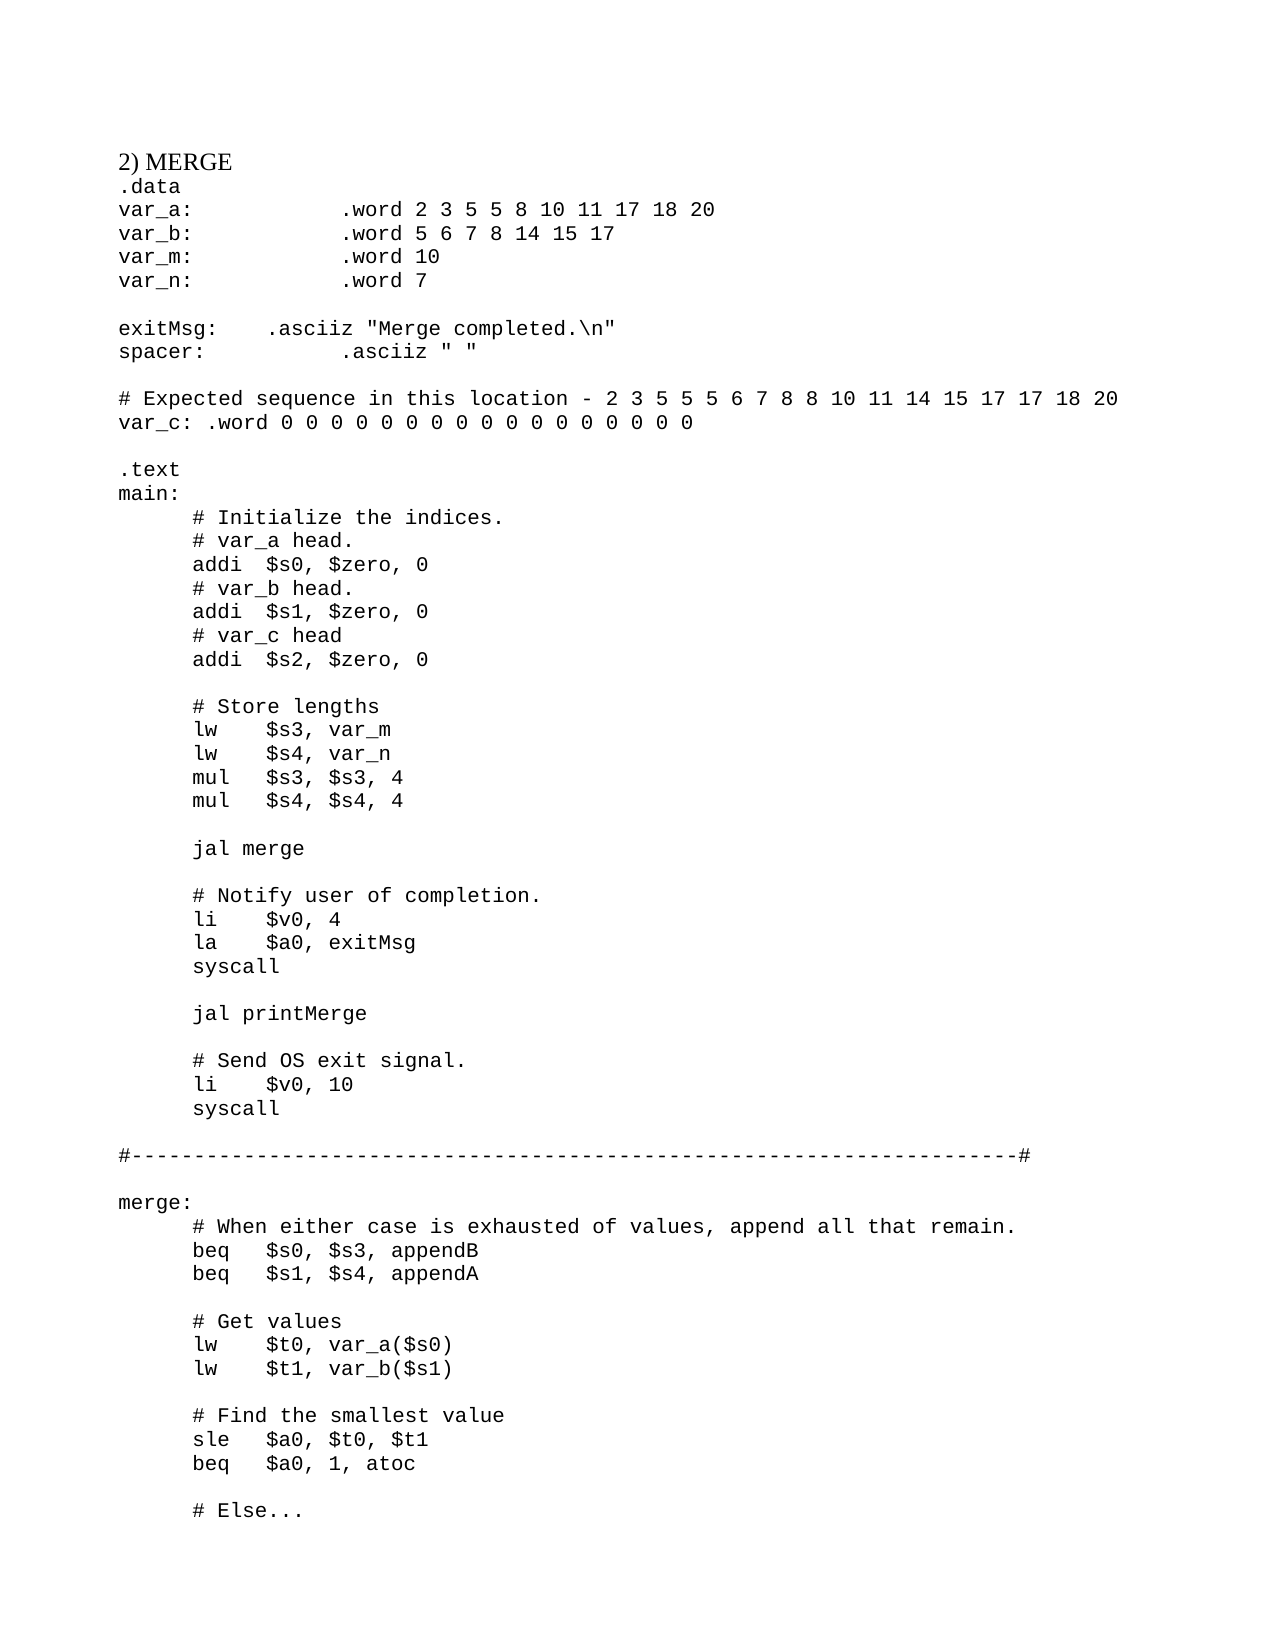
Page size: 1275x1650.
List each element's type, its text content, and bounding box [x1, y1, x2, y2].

text .data [118, 176, 1157, 199]
text # Notify user of completion. [118, 885, 1157, 909]
text li $v0, 10 [118, 1074, 1157, 1098]
text # Find the smallest value [118, 1405, 1157, 1429]
text jal printMerge [118, 1003, 1157, 1027]
text spacer: .asciiz " " [118, 341, 1157, 365]
text addi $s1, $zero, 0 [118, 601, 1157, 625]
text mul $s4, $s4, 4 [118, 790, 1157, 814]
text exitMsg: .asciiz "Merge completed.\n" [118, 317, 1157, 341]
text # Else... [118, 1500, 1157, 1523]
text syscall [118, 1098, 1157, 1121]
text #-----------------------------------------------------------------------# [118, 1145, 1157, 1169]
text beq $s0, $s3, appendB [118, 1240, 1157, 1263]
text li $v0, 4 [118, 909, 1157, 932]
text var_b: .word 5 6 7 8 14 15 17 [118, 223, 1157, 247]
text var_c: .word 0 0 0 0 0 0 0 0 0 0 0 0 0 0 0 0 0 [118, 412, 1157, 436]
text # Expected sequence in this location - 2 3 5 5 5 6 7 8 8 10 11 14 15 17 17 18 20 [118, 388, 1157, 412]
text var_a: .word 2 3 5 5 8 10 11 17 18 20 [118, 199, 1157, 223]
text var_m: .word 10 [118, 247, 1157, 270]
text # var_c head [118, 625, 1157, 648]
text merge: [118, 1192, 1157, 1216]
text # When either case is exhausted of values, append all that remain. [118, 1216, 1157, 1240]
text mul $s3, $s3, 4 [118, 767, 1157, 790]
text syscall [118, 956, 1157, 979]
text main: [118, 483, 1157, 507]
text # var_a head. [118, 530, 1157, 554]
text beq $a0, 1, atoc [118, 1452, 1157, 1476]
text sle $a0, $t0, $t1 [118, 1429, 1157, 1452]
text # var_b head. [118, 578, 1157, 601]
text .text [118, 459, 1157, 483]
text 2) MERGE [118, 147, 1157, 176]
text var_n: .word 7 [118, 270, 1157, 294]
text # Initialize the indices. [118, 507, 1157, 530]
text beq $s1, $s4, appendA [118, 1263, 1157, 1287]
text # Send OS exit signal. [118, 1051, 1157, 1074]
text lw $t1, var_b($s1) [118, 1358, 1157, 1382]
text jal merge [118, 838, 1157, 861]
text addi $s0, $zero, 0 [118, 554, 1157, 578]
text # Store lengths [118, 696, 1157, 719]
text lw $t0, var_a($s0) [118, 1334, 1157, 1358]
text lw $s4, var_n [118, 743, 1157, 767]
text # Get values [118, 1311, 1157, 1334]
text lw $s3, var_m [118, 719, 1157, 743]
text addi $s2, $zero, 0 [118, 648, 1157, 672]
text la $a0, exitMsg [118, 932, 1157, 956]
